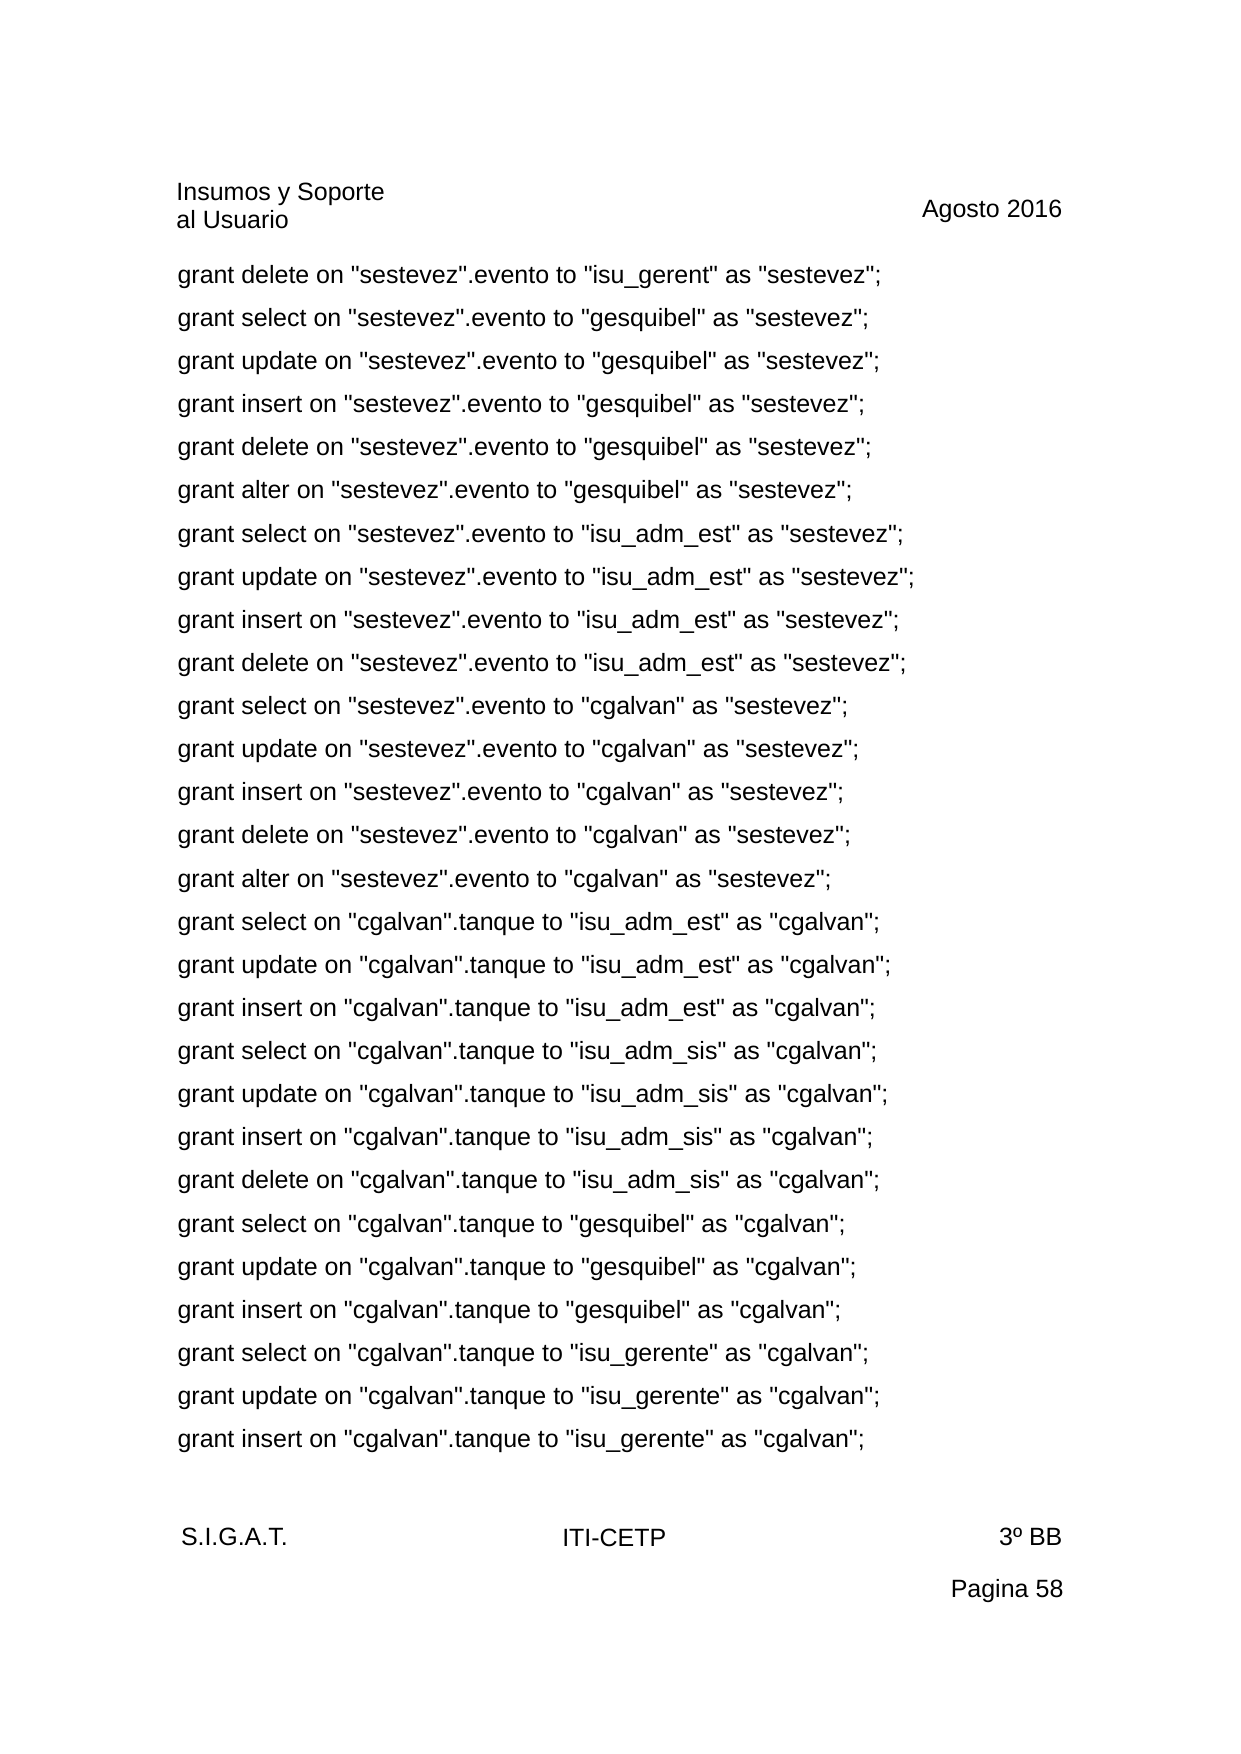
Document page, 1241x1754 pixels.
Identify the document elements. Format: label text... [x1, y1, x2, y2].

text grant delete on "sestevez".evento to "isu_gerent" as "sestevez"; grant select on "sestevez".evento to "gesquibel" as "sestevez"; grant update on "sestevez".evento to "gesquibel" as "sestevez"; grant insert on "sestevez".evento to "gesquibel" as "sestevez"; grant delete on "sestevez".evento to "gesquibel" as "sestevez"; grant alter on "sestevez".evento to "gesquibel" as "sestevez"; grant select on "sestevez".evento to "isu_adm_est" as "sestevez"; grant update on "sestevez".evento to "isu_adm_est" as "sestevez"; grant insert on "sestevez".evento to "isu_adm_est" as "sestevez"; grant delete on "sestevez".evento to "isu_adm_est" as "sestevez"; grant select on "sestevez".evento to "cgalvan" as "sestevez"; grant update on "sestevez".evento to "cgalvan" as "sestevez"; grant insert on "sestevez".evento to "cgalvan" as "sestevez"; grant delete on "sestevez".evento to "cgalvan" as "sestevez"; grant alter on "sestevez".evento to "cgalvan" as "sestevez"; grant select on "cgalvan".tanque to "isu_adm_est" as "cgalvan"; grant update on "cgalvan".tanque to "isu_adm_est" as "cgalvan"; grant insert on "cgalvan".tanque to "isu_adm_est" as "cgalvan"; grant select on "cgalvan".tanque to "isu_adm_sis" as "cgalvan"; grant update on "cgalvan".tanque to "isu_adm_sis" as "cgalvan"; grant insert on "cgalvan".tanque to "isu_adm_sis" as "cgalvan"; grant delete on "cgalvan".tanque to "isu_adm_sis" as "cgalvan"; grant select on "cgalvan".tanque to "gesquibel" as "cgalvan"; grant update on "cgalvan".tanque to "gesquibel" as "cgalvan"; grant insert on "cgalvan".tanque to "gesquibel" as "cgalvan"; grant select on "cgalvan".tanque to "isu_gerente" as "cgalvan"; grant update on "cgalvan".tanque to "isu_gerente" as "cgalvan"; grant insert on "cgalvan".tanque to "isu_gerente" as "cgalvan"; [177, 260, 1063, 1453]
